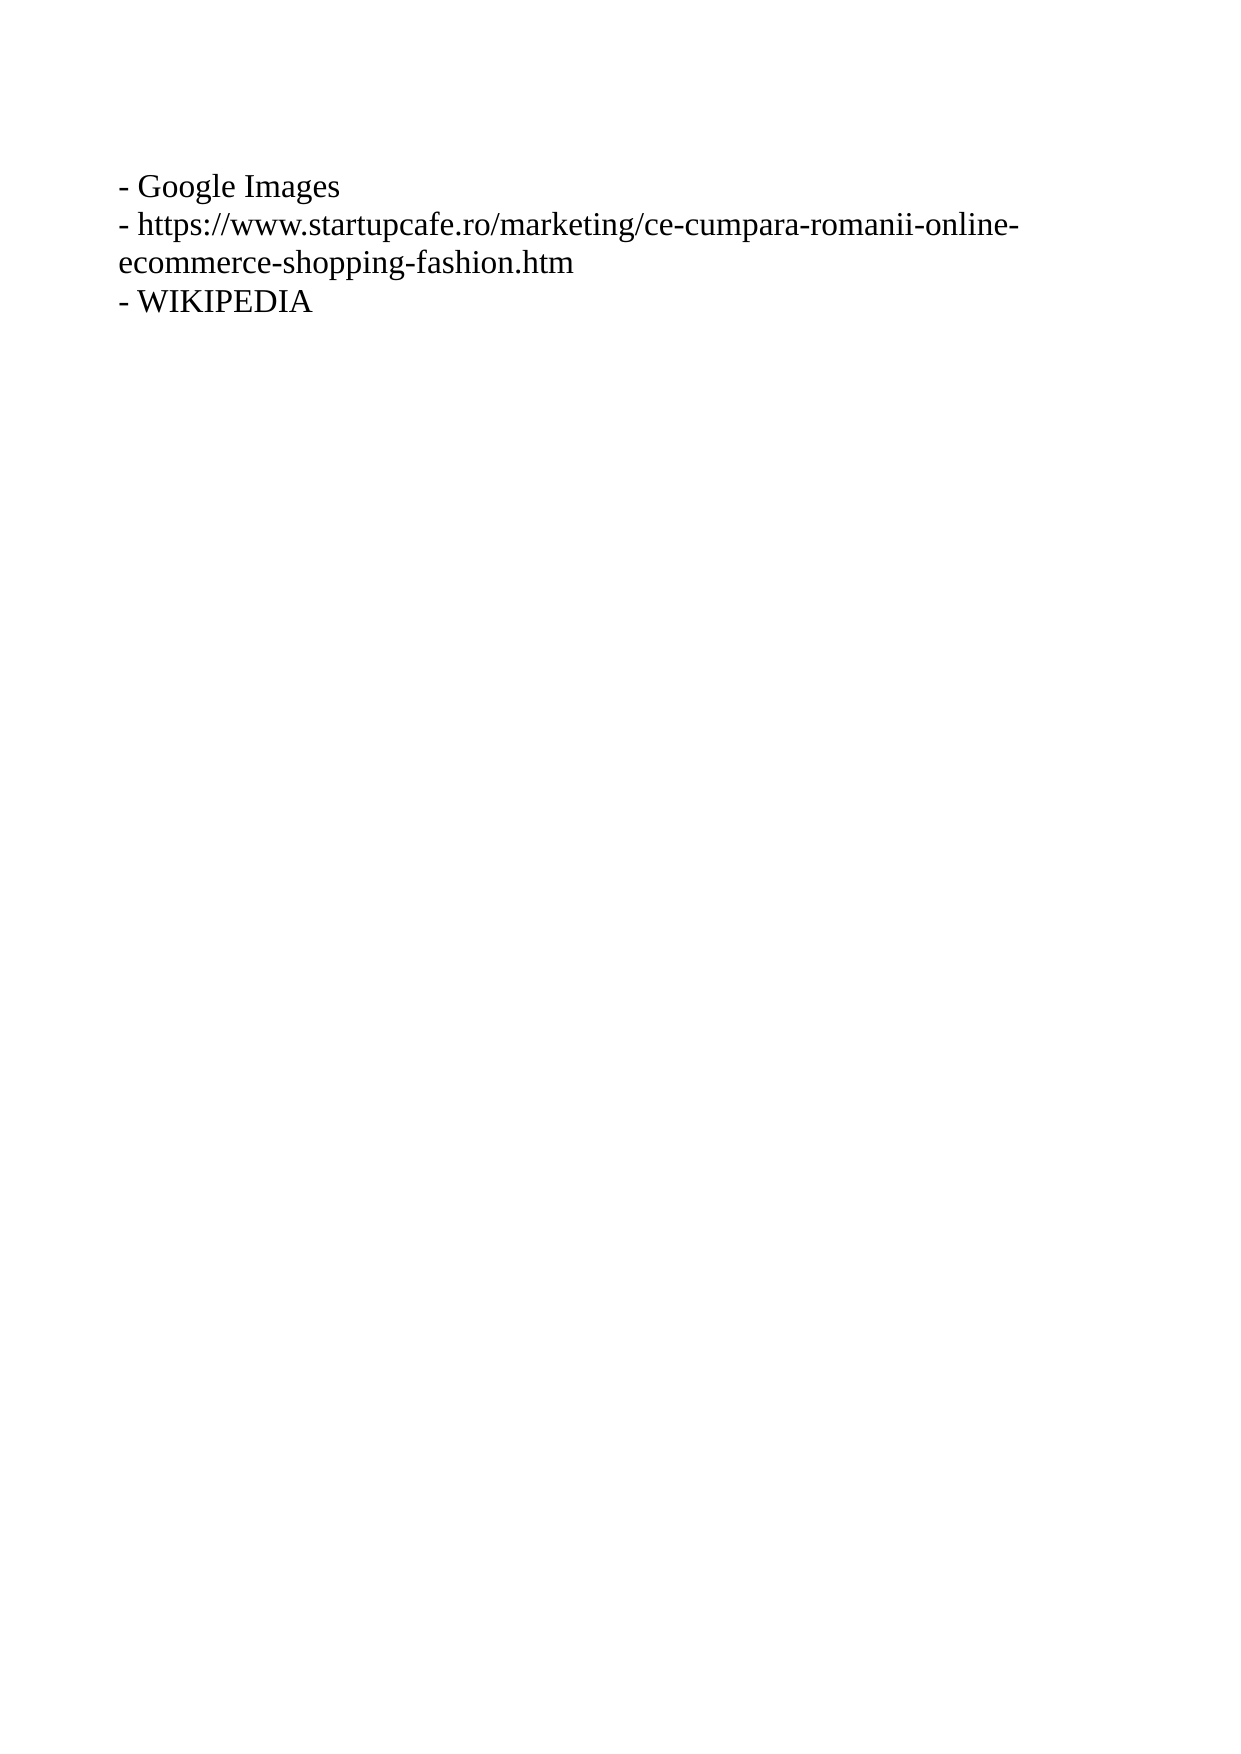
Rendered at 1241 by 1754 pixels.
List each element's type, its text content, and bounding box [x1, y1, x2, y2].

text - Google Images [118, 166, 1122, 204]
text - https://www.startupcafe.ro/marketing/ce-cumpara-romanii-online-ecommerce-shopping-fashion.htm [118, 204, 1122, 281]
text - WIKIPEDIA [118, 281, 1122, 319]
